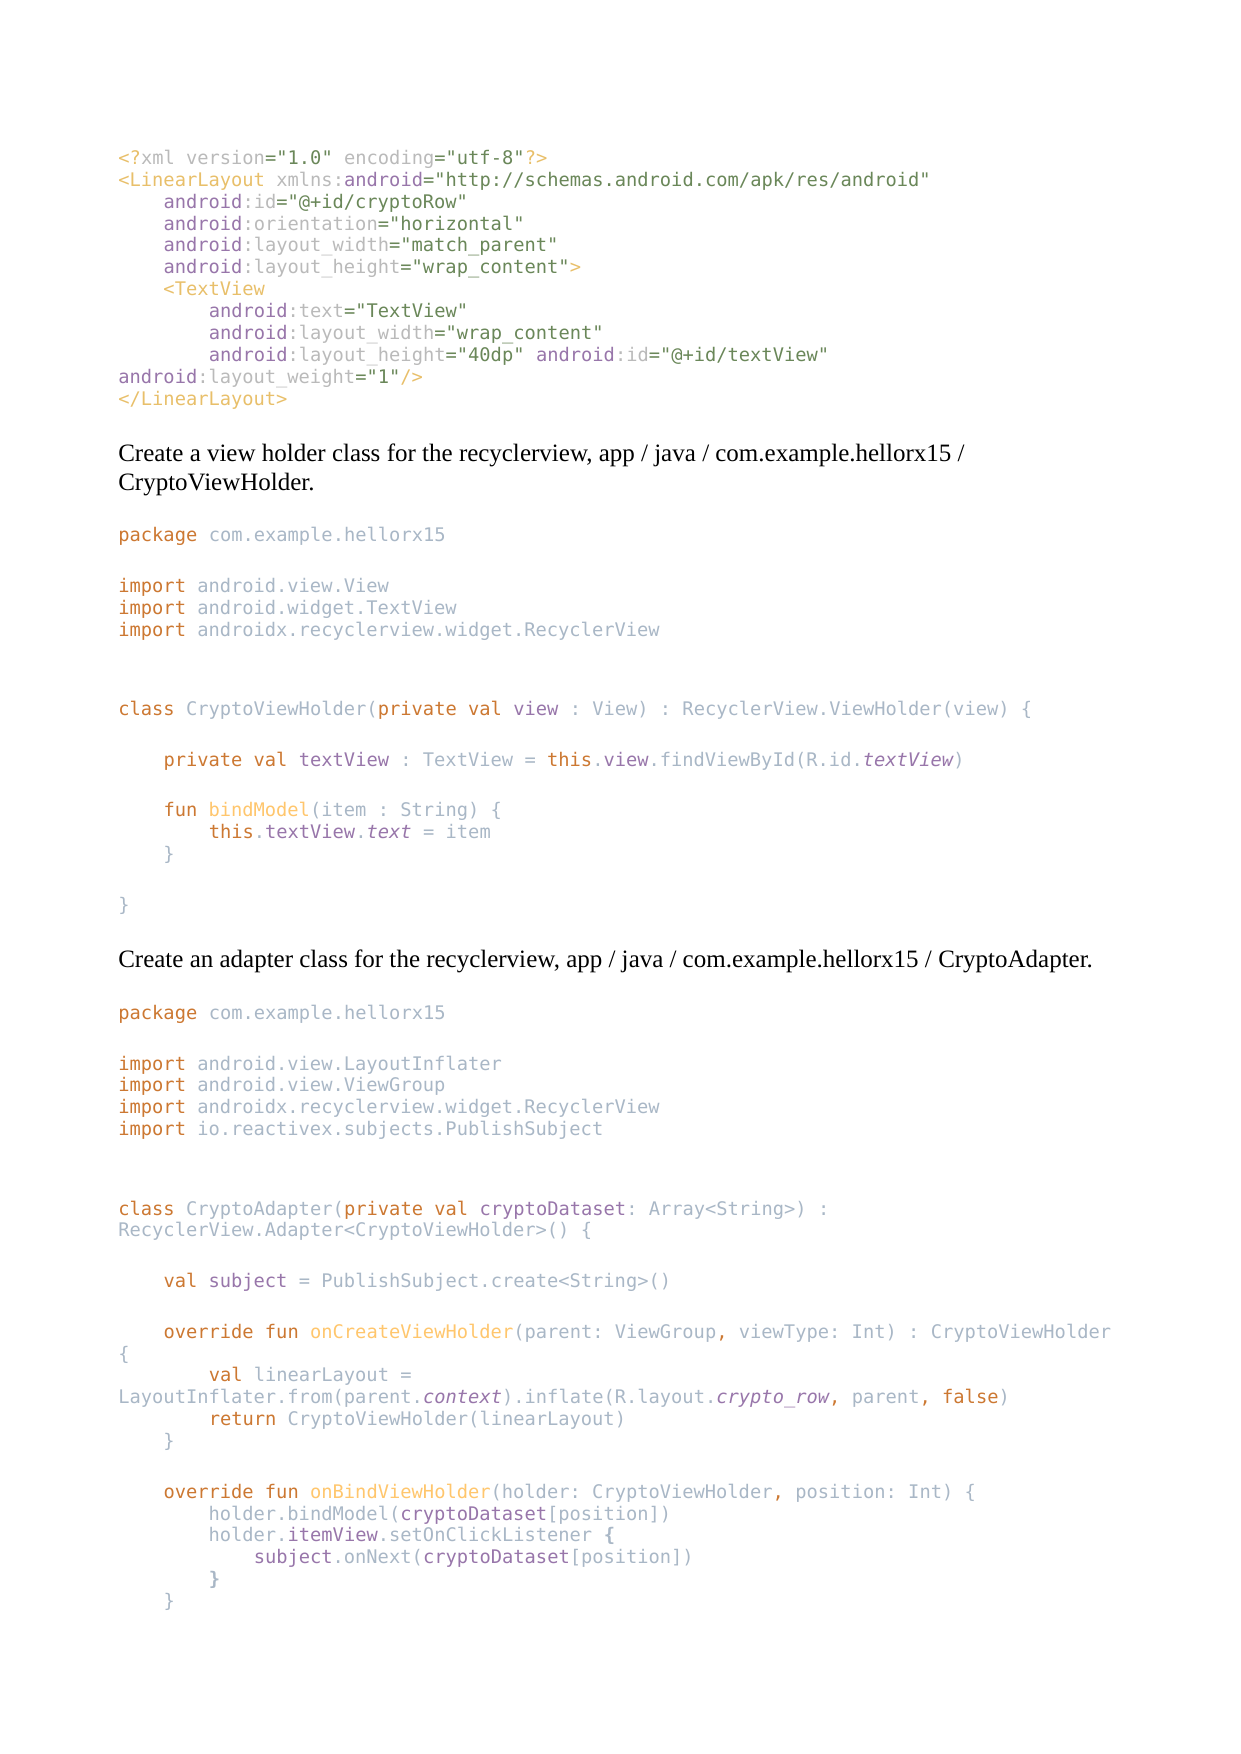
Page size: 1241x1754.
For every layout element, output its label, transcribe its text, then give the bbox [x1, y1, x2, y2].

text Create a view holder class for the recyclerview, app / java / com.example.hellorx15 / CryptoViewHolder. [118, 438, 1122, 496]
text package com.example.hellorx15 import android.view.View import android.widget.TextView import androidx.recyclerview.widget.RecyclerView class CryptoViewHolder(private val view : View) : RecyclerView.ViewHolder(view) { private val textView : TextView = this.view.findViewById(R.id.textView) fun bindModel(item : String) { this.textView.text = item } } [118, 524, 1122, 916]
text package com.example.hellorx15 import android.view.LayoutInflater import android.view.ViewGroup import androidx.recyclerview.widget.RecyclerView import io.reactivex.subjects.PublishSubject class CryptoAdapter(private val cryptoDataset: Array<String>) : RecyclerView.Adapter<CryptoViewHolder>() { val subject = PublishSubject.create<String>() override fun onCreateViewHolder(parent: ViewGroup, viewType: Int) : CryptoViewHolder { val linearLayout = LayoutInflater.from(parent.context).inflate(R.layout.crypto_row, parent, false) return CryptoViewHolder(linearLayout) } override fun onBindViewHolder(holder: CryptoViewHolder, position: Int) { holder.bindModel(cryptoDataset[position]) holder.itemView.setOnClickListener { subject.onNext(cryptoDataset[position]) } } [118, 1002, 1122, 1612]
text <?xml version="1.0" encoding="utf-8"?> <LinearLayout xmlns:android="http://schemas.android.com/apk/res/android" android:id="@+id/cryptoRow" android:orientation="horizontal" android:layout_width="match_parent" android:layout_height="wrap_content"> <TextView android:text="TextView" android:layout_width="wrap_content" android:layout_height="40dp" android:id="@+id/textView" android:layout_weight="1"/> </LinearLayout> [118, 147, 1122, 409]
text Create an adapter class for the recyclerview, app / java / com.example.hellorx15 / CryptoAdapter. [118, 944, 1122, 973]
